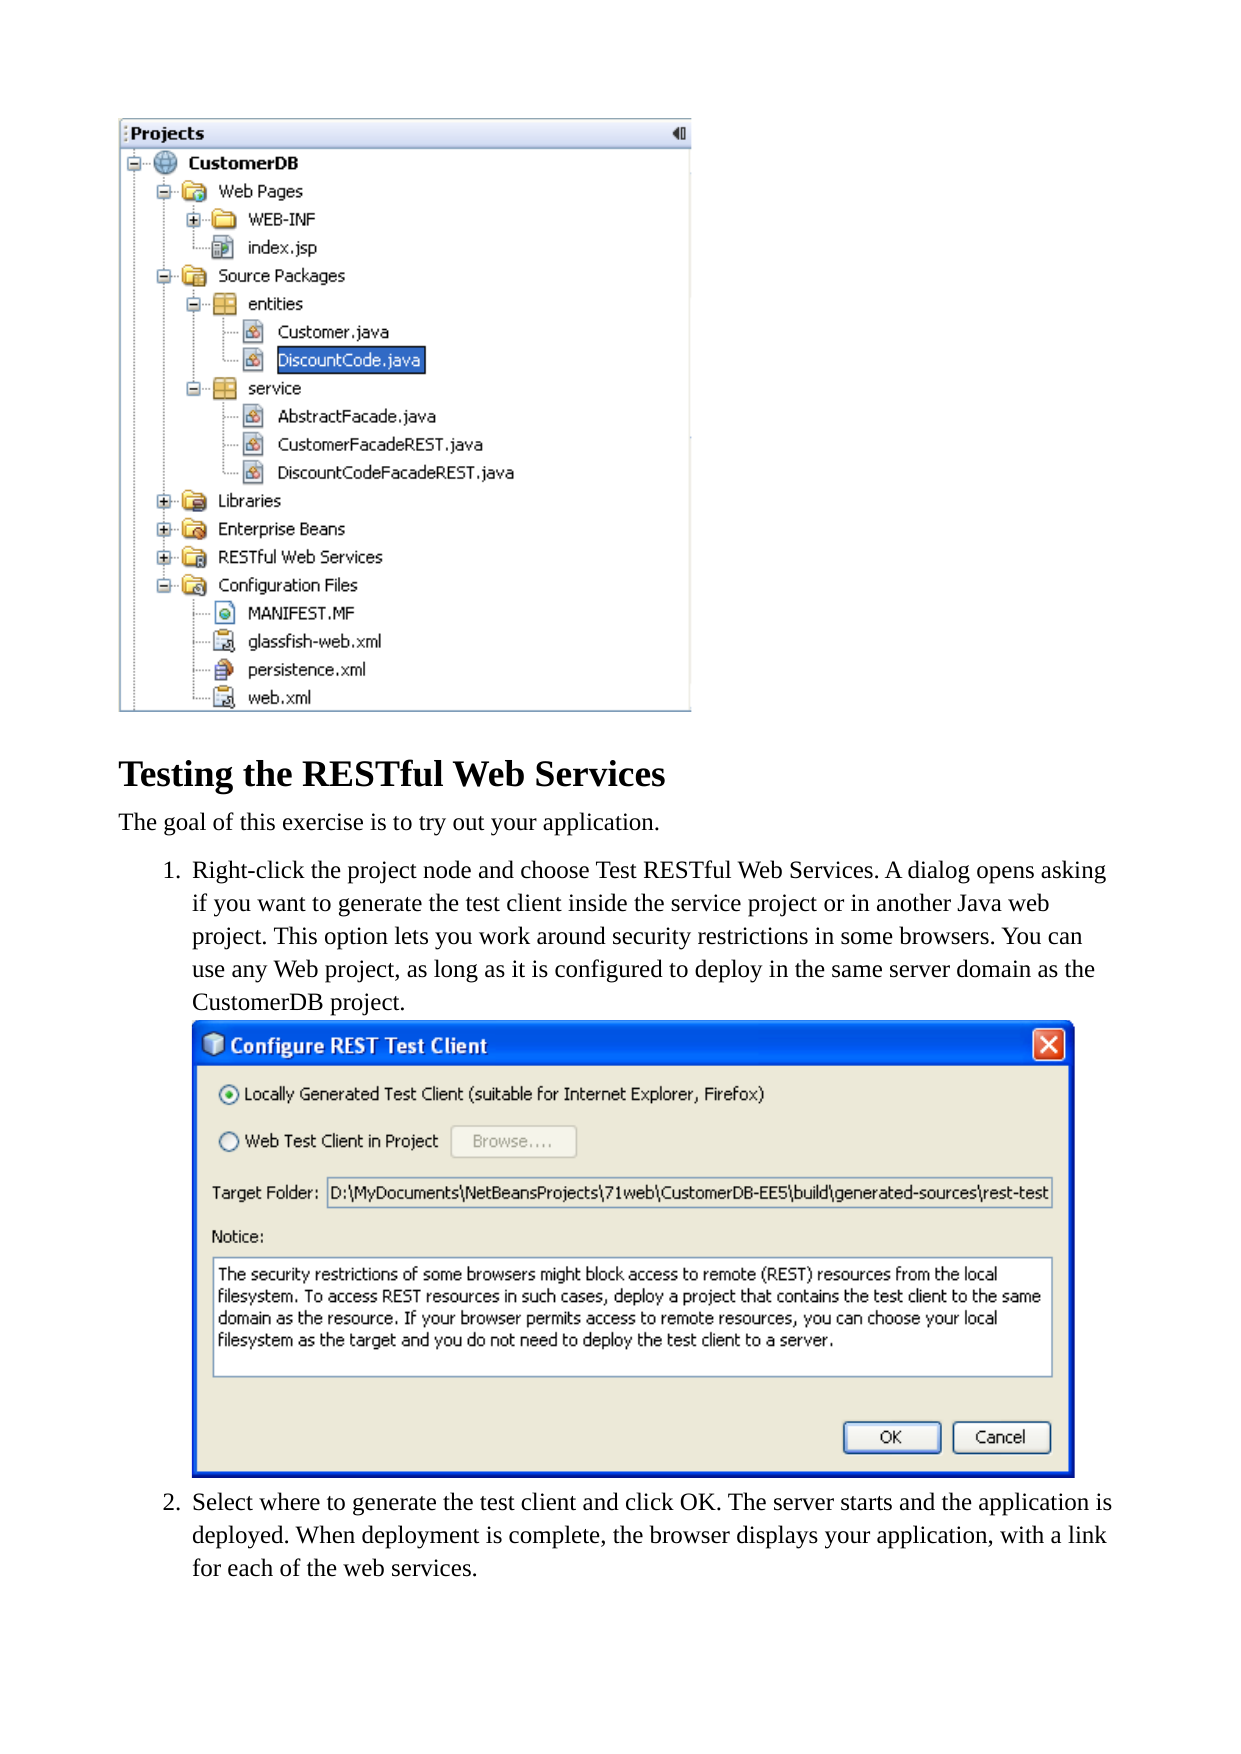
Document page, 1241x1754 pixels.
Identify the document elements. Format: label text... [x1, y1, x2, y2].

list Right-click the project node and choose Test RESTful Web Services. A dialog opens asking if you want to generate the test client inside the service project or in another Java web project. This option lets you work around security restrictions in some browsers. You can use any Web project, as long as it is configured to deploy in the same server domain as the CustomerDB project. [162, 855, 1122, 1483]
list Select where to generate the test client and click OK. The server starts and the application is deployed. When deployment is complete, the browser displays your application, with a link for each of the web services. [162, 1487, 1122, 1582]
picture [118, 118, 692, 712]
picture [191, 1020, 1075, 1478]
text The goal of this exercise is to try out your application. [118, 807, 1122, 836]
subtitle Testing the RESTful Web Services [118, 752, 1122, 795]
